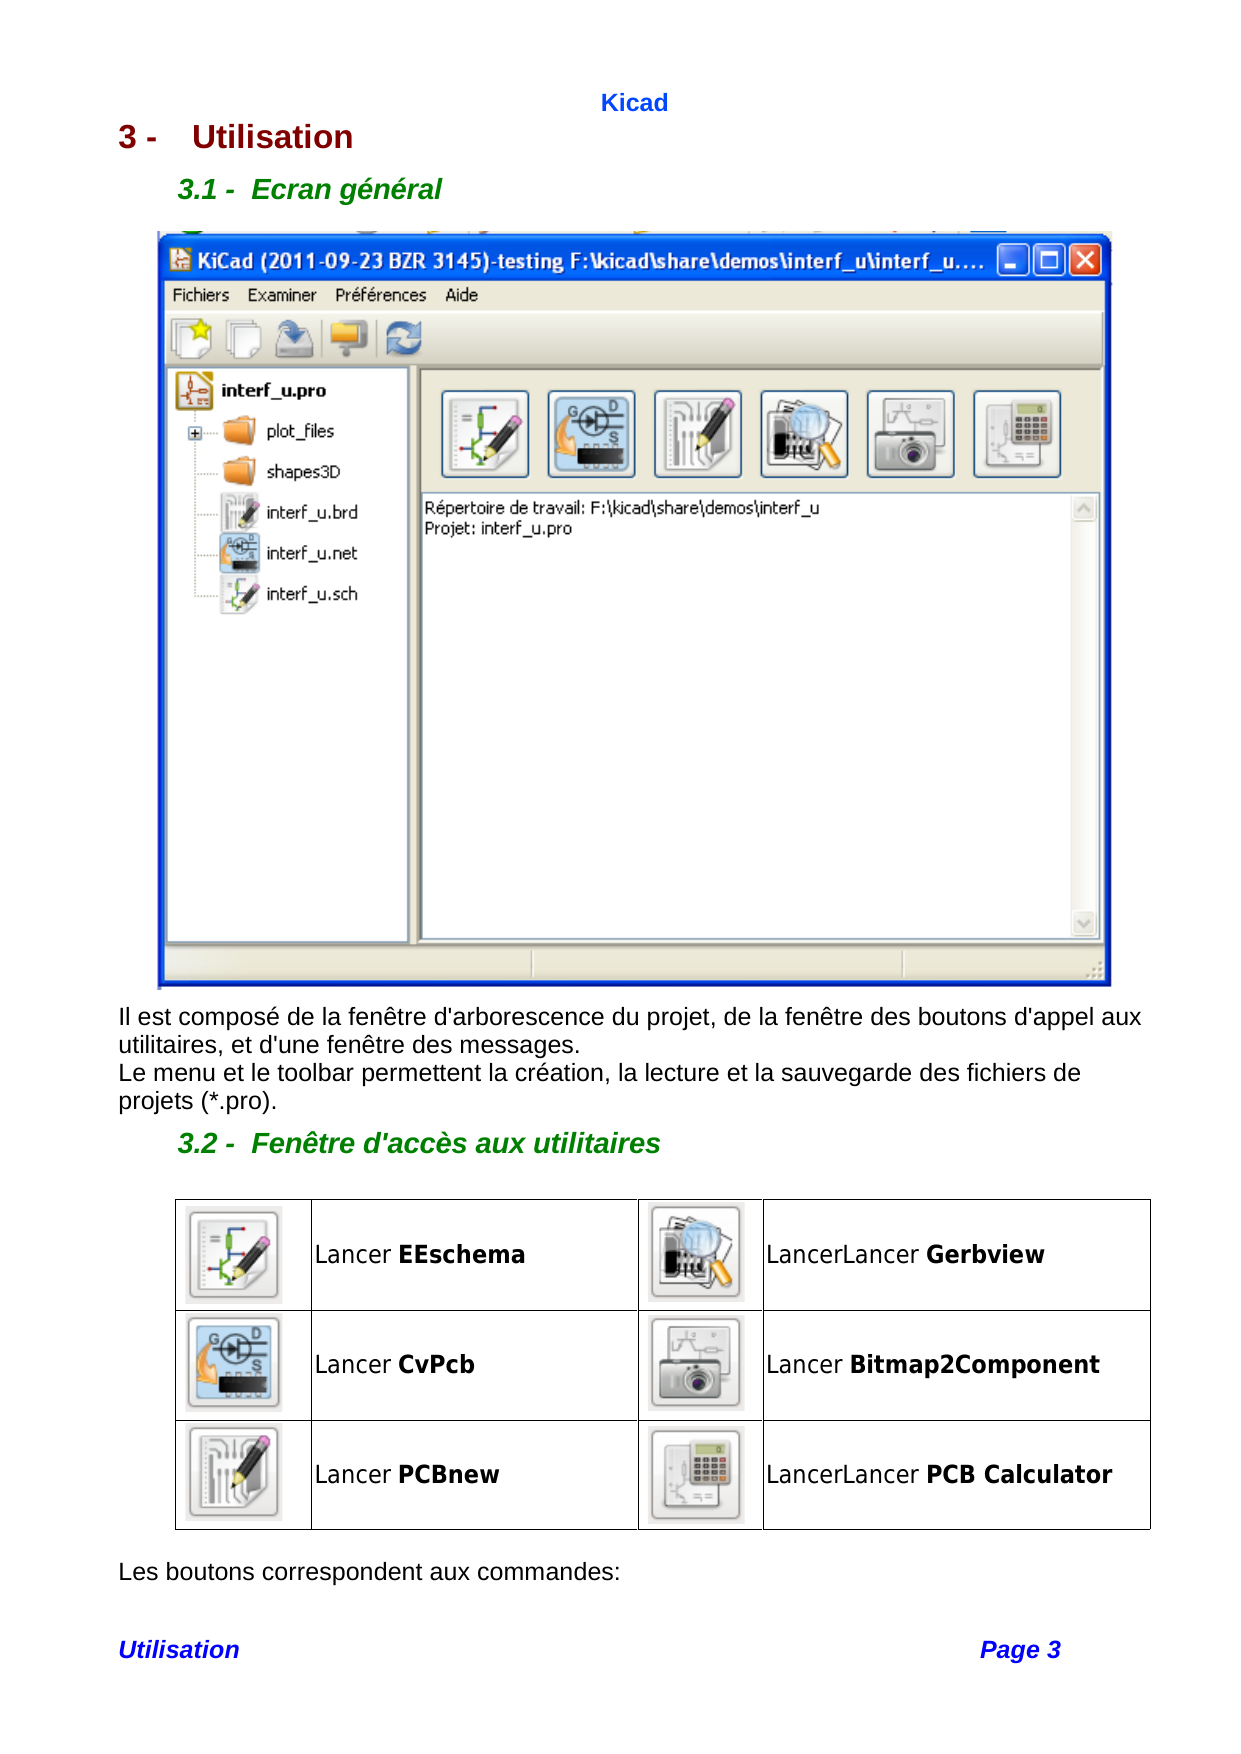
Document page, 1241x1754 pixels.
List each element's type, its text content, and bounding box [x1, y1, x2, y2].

table_cell [639, 1311, 762, 1420]
text Il est composé de la fenêtre d'arborescence du projet, de la fenêtre des boutons d'appel aux utilitaires, et d'une fenêtre des messages. [118, 1003, 1152, 1059]
table_cell Lancer CvPcb [312, 1311, 637, 1420]
table_cell LancerLancer PCB Calculator [764, 1421, 1150, 1529]
picture [185, 1313, 283, 1412]
text Le menu et le toolbar permettent la création, la lecture et la sauvegarde des fichiers de projets (*.pro). [118, 1059, 1152, 1115]
table_cell [176, 1311, 311, 1420]
table_header Lancer EEschema [312, 1200, 637, 1310]
picture [647, 1202, 745, 1302]
picture [157, 231, 1113, 990]
table_header [176, 1200, 311, 1310]
subtitle Utilisation [118, 118, 1152, 156]
picture [185, 1423, 283, 1521]
picture [647, 1426, 745, 1524]
table_header LancerLancer Gerbview [764, 1200, 1150, 1310]
text Les boutons correspondent aux commandes: [118, 1558, 1152, 1586]
table_cell Lancer Bitmap2Component [764, 1311, 1150, 1420]
picture [647, 1315, 745, 1411]
subtitle Ecran général [177, 173, 1152, 206]
table_header [639, 1200, 762, 1310]
table_cell [176, 1421, 311, 1529]
table_cell [639, 1421, 762, 1529]
picture [185, 1206, 283, 1304]
subtitle Fenêtre d'accès aux utilitaires [177, 1127, 1152, 1159]
table_cell Lancer PCBnew [312, 1421, 637, 1529]
